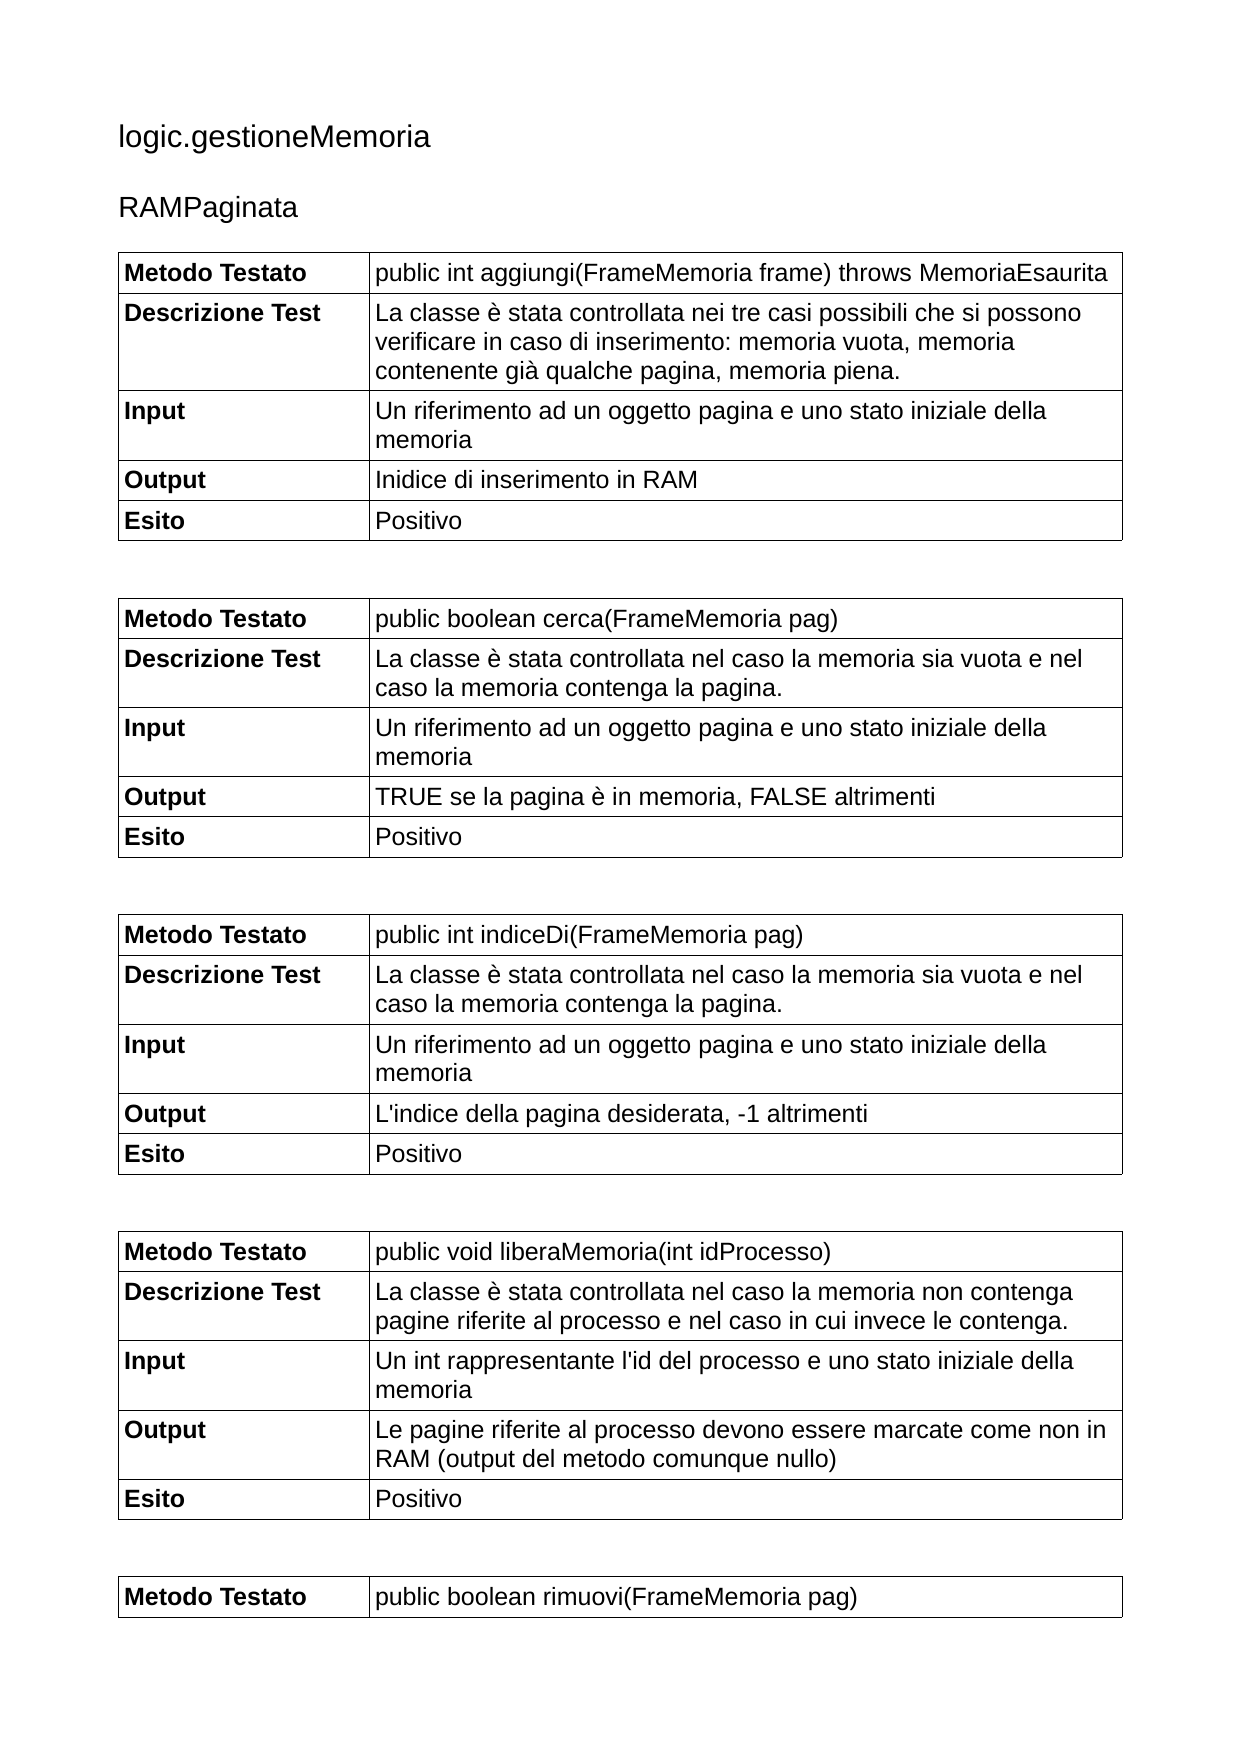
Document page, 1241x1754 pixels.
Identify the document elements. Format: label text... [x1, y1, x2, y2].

table_cell Input [119, 1341, 369, 1409]
table_cell Input [119, 708, 369, 776]
table_cell Esito [119, 501, 369, 540]
table_header Metodo Testato [119, 599, 369, 638]
table_cell Positivo [370, 1480, 1122, 1519]
table_header public void liberaMemoria(int idProcesso) [370, 1232, 1122, 1271]
table_cell La classe è stata controllata nel caso la memoria sia vuota e nel caso la memoria contenga la pagina. [370, 956, 1122, 1024]
table_cell La classe è stata controllata nel caso la memoria sia vuota e nel caso la memoria contenga la pagina. [370, 639, 1122, 707]
table_cell L'indice della pagina desiderata, -1 altrimenti [370, 1094, 1122, 1133]
table_cell Inidice di inserimento in RAM [370, 461, 1122, 500]
table_cell Un riferimento ad un oggetto pagina e uno stato iniziale della memoria [370, 1025, 1122, 1093]
table_header public boolean rimuovi(FrameMemoria pag) [370, 1577, 1122, 1617]
table_cell La classe è stata controllata nel caso la memoria non contenga pagine riferite al processo e nel caso in cui invece le contenga. [370, 1272, 1122, 1340]
table_header Metodo Testato [119, 1232, 369, 1271]
table_cell Output [119, 1411, 369, 1478]
table_header Metodo Testato [119, 1577, 369, 1617]
table_cell Descrizione Test [119, 639, 369, 707]
table_cell Input [119, 1025, 369, 1093]
table_cell Positivo [370, 817, 1122, 857]
table_cell Positivo [370, 501, 1122, 540]
table_cell Le pagine riferite al processo devono essere marcate come non in RAM (output del metodo comunque nullo) [370, 1411, 1122, 1478]
table_cell Un int rappresentante l'id del processo e uno stato iniziale della memoria [370, 1341, 1122, 1409]
table_cell Un riferimento ad un oggetto pagina e uno stato iniziale della memoria [370, 708, 1122, 776]
table_header Metodo Testato [119, 915, 369, 955]
table_cell TRUE se la pagina è in memoria, FALSE altrimenti [370, 777, 1122, 816]
table_header Metodo Testato [119, 253, 369, 293]
table_cell La classe è stata controllata nei tre casi possibili che si possono verificare in caso di inserimento: memoria vuota, memoria contenente già qualche pagina, memoria piena. [370, 294, 1122, 390]
table_cell Descrizione Test [119, 1272, 369, 1340]
table_header public int indiceDi(FrameMemoria pag) [370, 915, 1122, 955]
table_cell Positivo [370, 1134, 1122, 1173]
table_cell Esito [119, 817, 369, 857]
table_cell Descrizione Test [119, 956, 369, 1024]
table_header public boolean cerca(FrameMemoria pag) [370, 599, 1122, 638]
table_cell Output [119, 777, 369, 816]
table_cell Esito [119, 1480, 369, 1519]
table_cell Descrizione Test [119, 294, 369, 390]
text logic.gestioneMemoria [118, 118, 1122, 154]
table_cell Output [119, 461, 369, 500]
table_cell Un riferimento ad un oggetto pagina e uno stato iniziale della memoria [370, 391, 1122, 459]
table_cell Esito [119, 1134, 369, 1173]
table_header public int aggiungi(FrameMemoria frame) throws MemoriaEsaurita [370, 253, 1122, 293]
table_cell Output [119, 1094, 369, 1133]
table_cell Input [119, 391, 369, 459]
text RAMPaginata [118, 190, 1122, 223]
